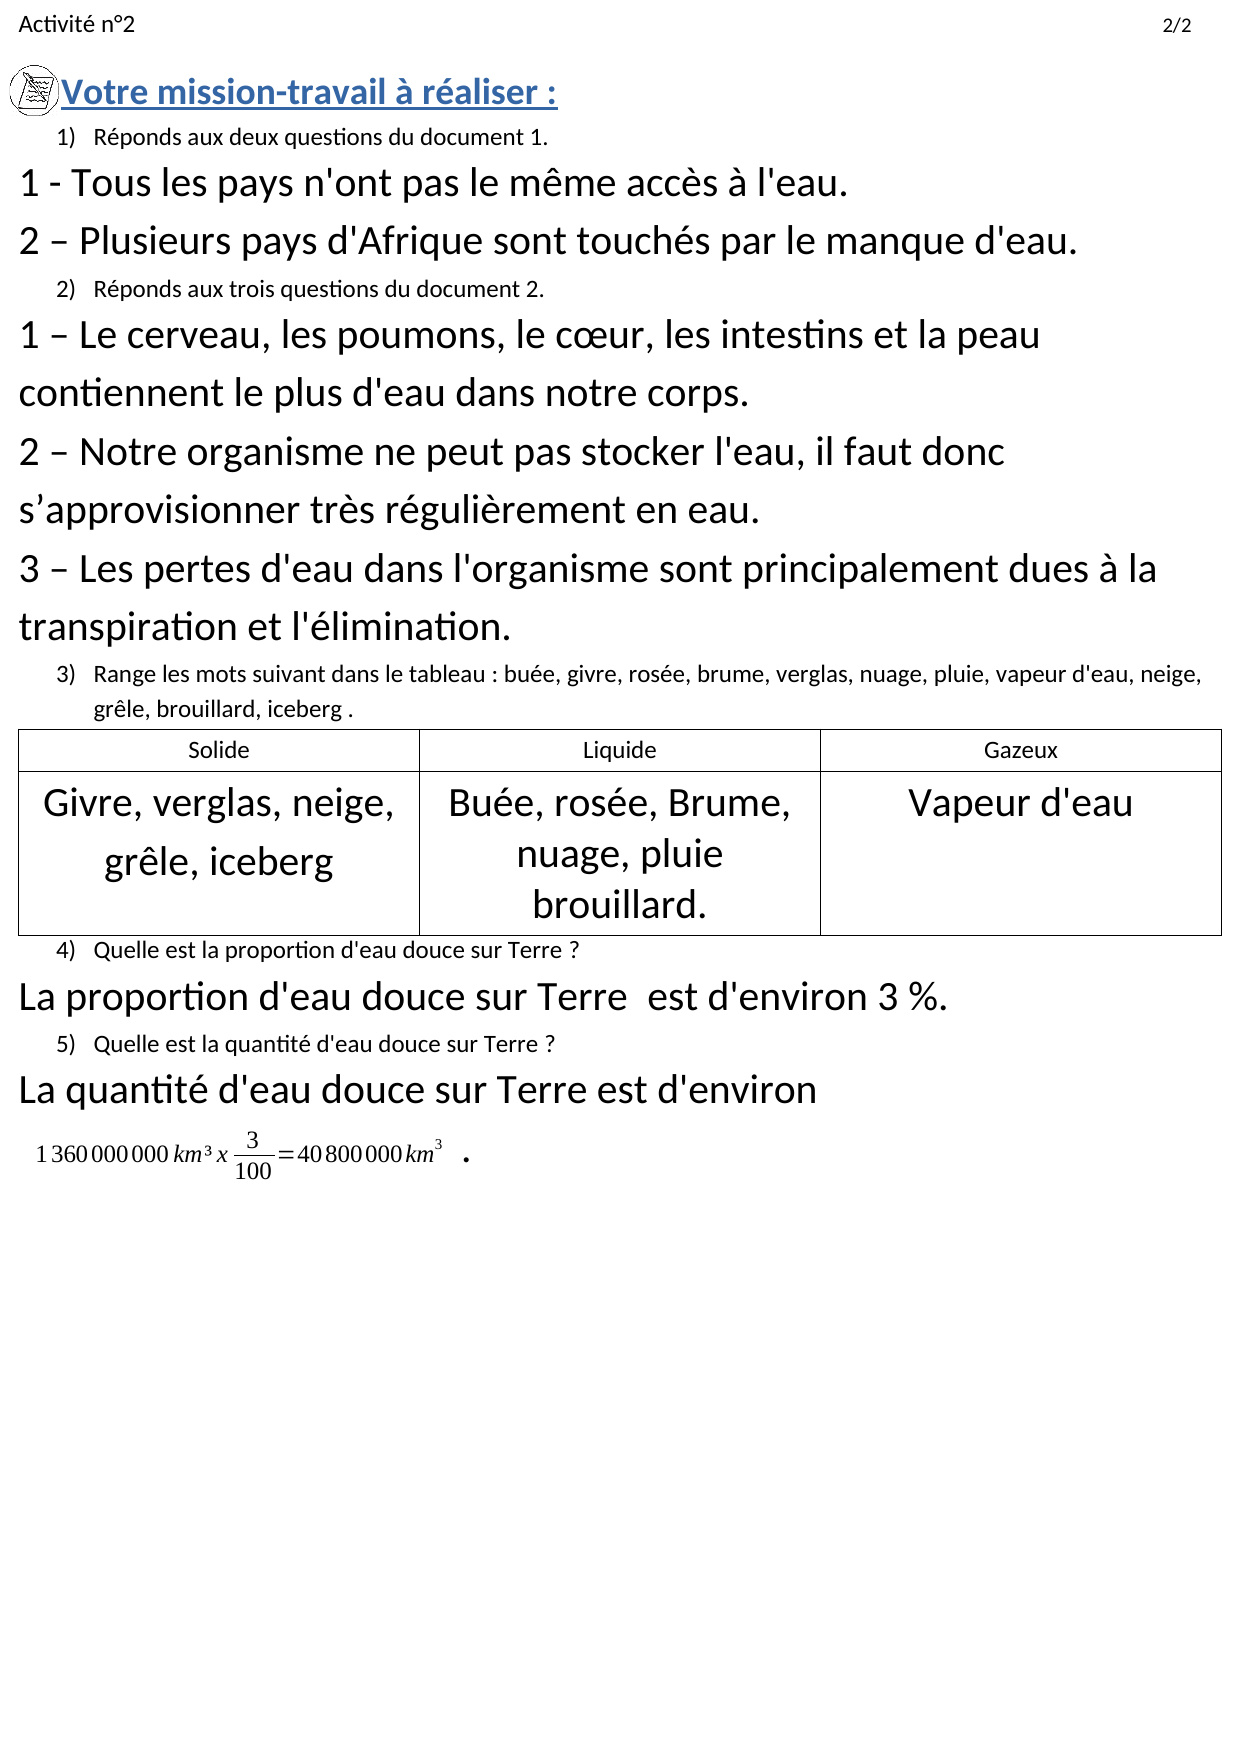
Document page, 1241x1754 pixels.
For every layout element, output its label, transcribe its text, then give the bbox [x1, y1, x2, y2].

list Réponds aux trois questions du document 2. [56, 273, 1221, 303]
text 3 – Les pertes d'eau dans l'organisme sont principalement dues à la transpiration et l'élimination. [18, 542, 1221, 651]
picture [9, 65, 59, 116]
list Quelle est la quantité d'eau douce sur Terre ? [56, 1028, 1221, 1059]
table_cell Buée, rosée, Brume, nuage, pluie brouillard. [420, 772, 820, 934]
text La quantité d'eau douce sur Terre est d'environ . [18, 1063, 1221, 1184]
text Votre mission-travail à réaliser : [59, 68, 1221, 114]
list Réponds aux deux questions du document 1. [56, 121, 1221, 151]
list Range les mots suivant dans le tableau : buée, givre, rosée, brume, verglas, nuage, pluie, vapeur d'eau, neige, grêle, brouillard, iceberg . [56, 658, 1221, 724]
table_cell Givre, verglas, neige, grêle, iceberg [19, 772, 419, 934]
text La proportion d'eau douce sur Terre est d'environ 3 %. [18, 970, 1221, 1021]
table_header Solide [19, 730, 419, 771]
table_header Liquide [420, 730, 820, 771]
text 2 – Plusieurs pays d'Afrique sont touchés par le manque d'eau. [18, 214, 1221, 265]
text 1 - Tous les pays n'ont pas le même accès à l'eau. [18, 156, 1221, 207]
list Quelle est la proportion d'eau douce sur Terre ? [56, 936, 1221, 965]
text 2 – Notre organisme ne peut pas stocker l'eau, il faut donc s’approvisionner très régulièrement en eau. [18, 425, 1221, 534]
table_cell Vapeur d'eau [821, 772, 1221, 934]
text 1 – Le cerveau, les poumons, le cœur, les intestins et la peau contiennent le plus d'eau dans notre corps. [18, 308, 1221, 417]
table_header Gazeux [821, 730, 1221, 771]
